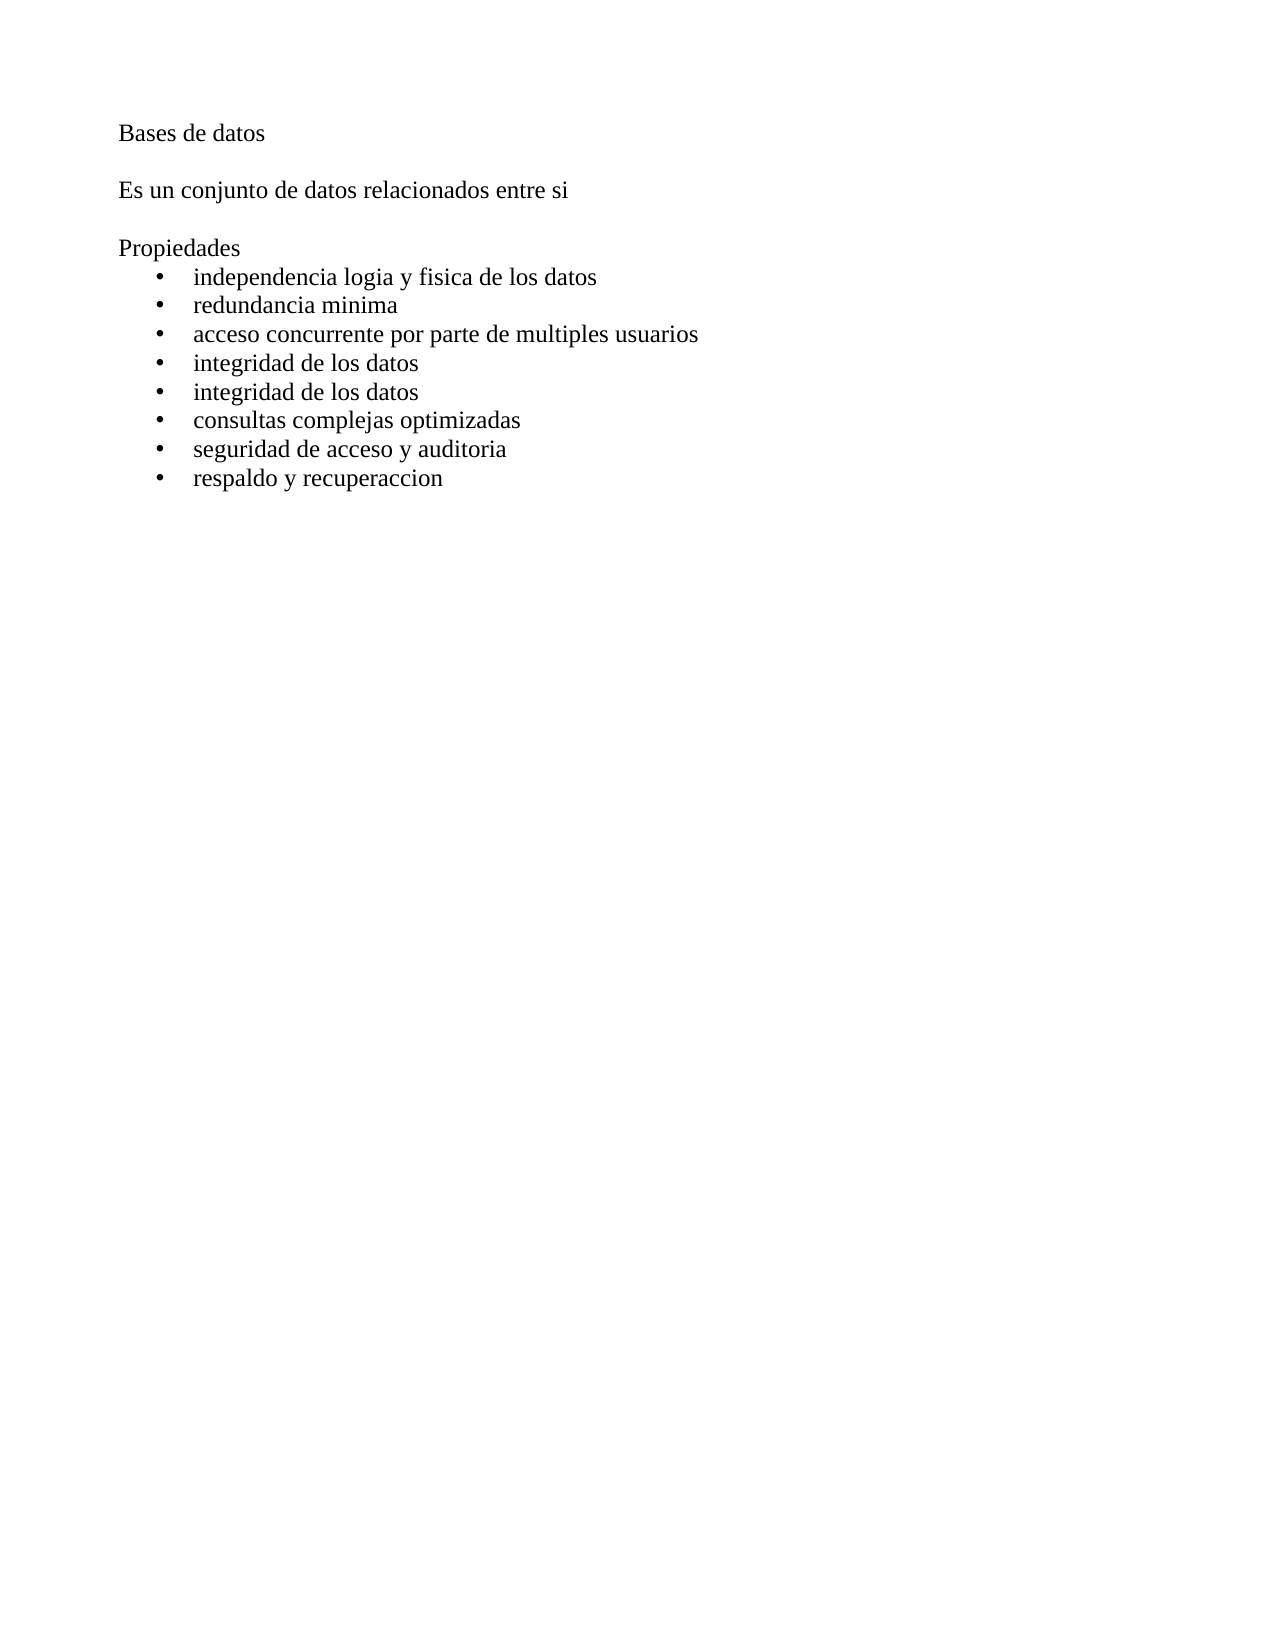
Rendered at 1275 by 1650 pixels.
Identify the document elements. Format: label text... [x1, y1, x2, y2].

text Propiedades [118, 233, 1157, 262]
list integridad de los datos [156, 377, 1157, 406]
text Es un conjunto de datos relacionados entre si [118, 176, 1157, 204]
list acceso concurrente por parte de multiples usuarios [156, 319, 1157, 348]
list consultas complejas optimizadas [156, 406, 1157, 434]
list respaldo y recuperaccion [156, 463, 1157, 492]
list independencia logia y fisica de los datos [156, 262, 1157, 291]
list redundancia minima [156, 291, 1157, 319]
text Bases de datos [118, 118, 1157, 147]
list integridad de los datos [156, 348, 1157, 377]
list seguridad de acceso y auditoria [156, 434, 1157, 463]
